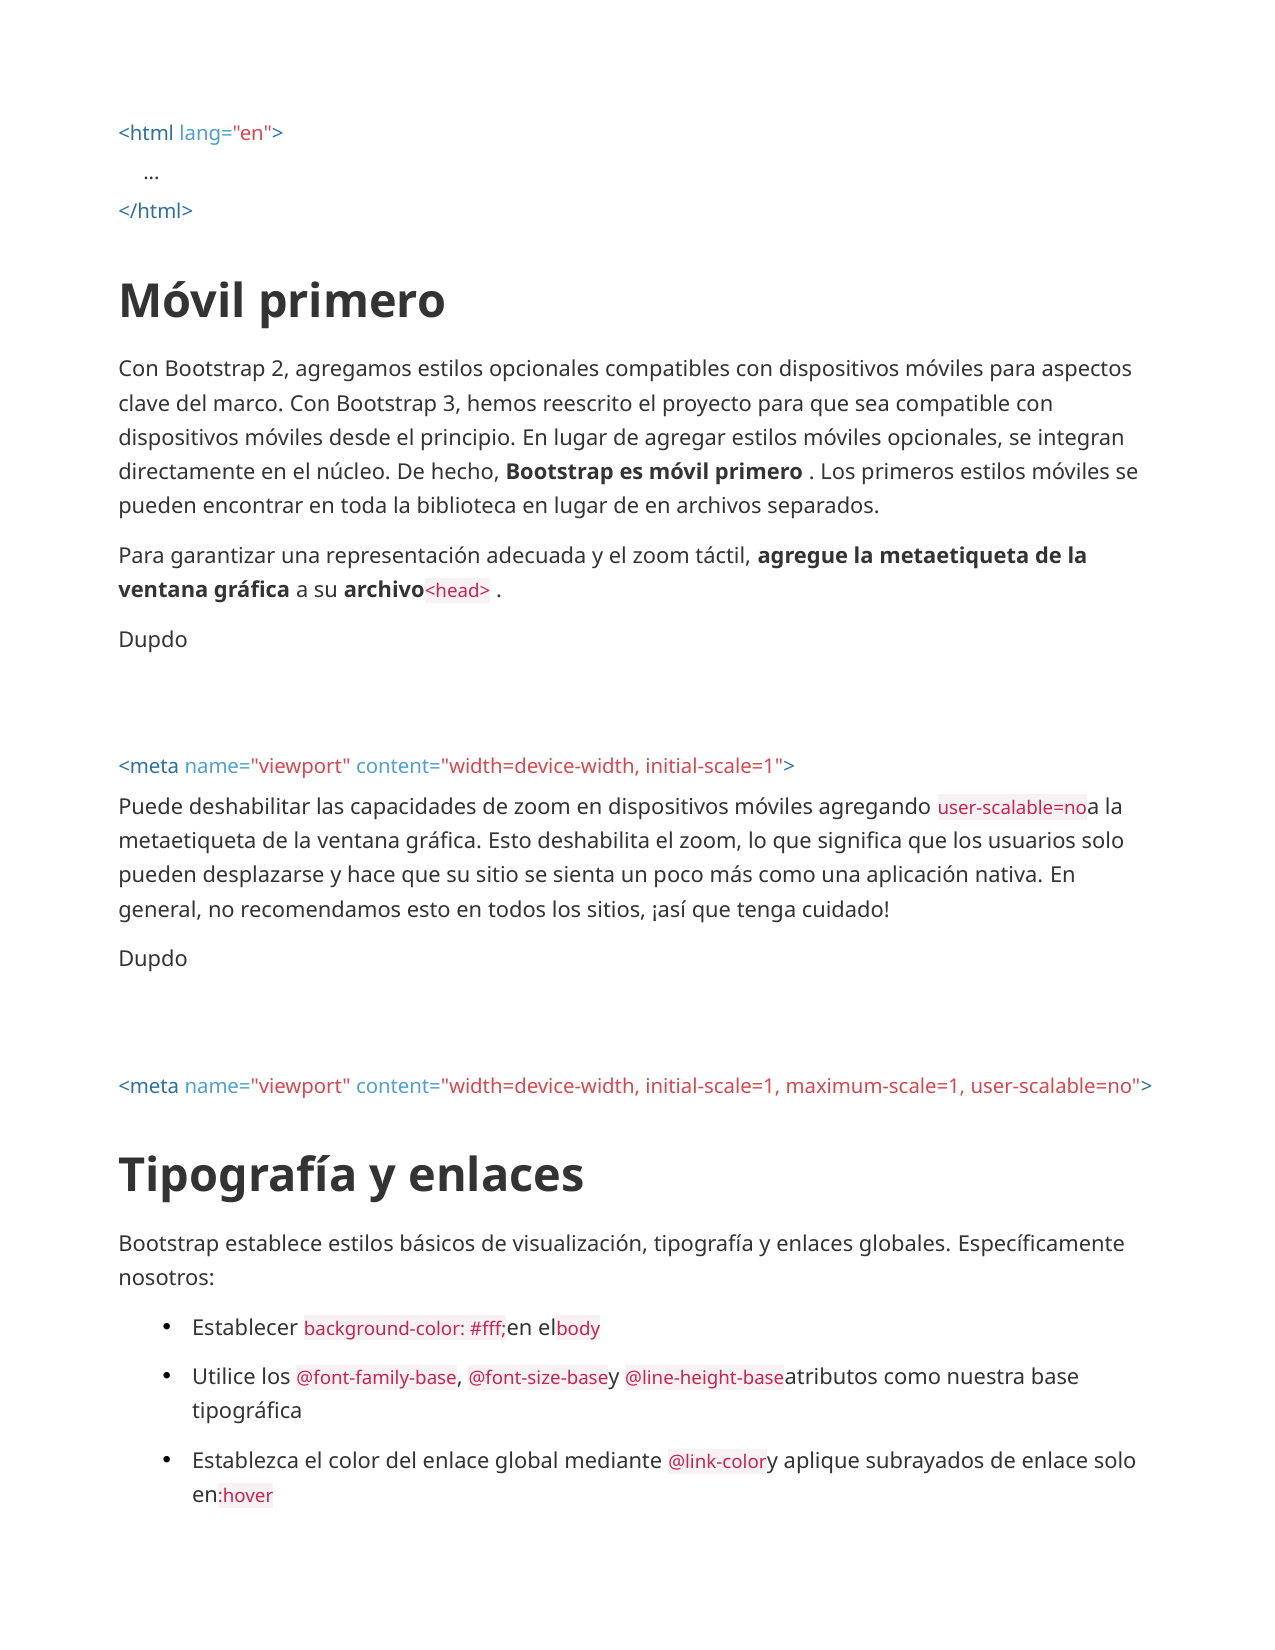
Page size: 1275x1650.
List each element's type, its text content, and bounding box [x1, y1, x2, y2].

text Dupdo [118, 943, 1157, 973]
text Bootstrap establece estilos básicos de visualización, tipografía y enlaces globales. Específicamente nosotros: [118, 1228, 1157, 1292]
text Puede deshabilitar las capacidades de zoom en dispositivos móviles agregando user-scalable=noa la metaetiqueta de la ventana gráfica. Esto deshabilita el zoom, lo que significa que los usuarios solo pueden desplazarse y hace que su sitio se sienta un poco más como una aplicación nativa. En general, no recomendamos esto en todos los sitios, ¡así que tenga cuidado! [118, 791, 1157, 923]
text ... [118, 157, 1157, 185]
subtitle Móvil primero [118, 268, 1157, 331]
text <html lang="en"> [118, 118, 1157, 146]
text </html> [118, 197, 1157, 225]
list Establezca el color del enlace global mediante @link-colory aplique subrayados de enlace solo en:hover [162, 1445, 1157, 1509]
text Para garantizar una representación adecuada y el zoom táctil, agregue la metaetiqueta de la ventana gráfica a su archivo<head> . [118, 540, 1157, 604]
subtitle Tipografía y enlaces [118, 1142, 1157, 1206]
list Establecer background-color: #fff;en elbody [162, 1312, 1157, 1341]
text Con Bootstrap 2, agregamos estilos opcionales compatibles con dispositivos móviles para aspectos clave del marco. Con Bootstrap 3, hemos reescrito el proyecto para que sea compatible con dispositivos móviles desde el principio. En lugar de agregar estilos móviles opcionales, se integran directamente en el núcleo. De hecho, Bootstrap es móvil primero . Los primeros estilos móviles se pueden encontrar en toda la biblioteca en lugar de en archivos separados. [118, 353, 1157, 520]
list Utilice los @font-family-base, @font-size-basey @line-height-baseatributos como nuestra base tipográfica [162, 1361, 1157, 1425]
text <meta name="viewport" content="width=device-width, initial-scale=1, maximum-scale=1, user-scalable=no"> [118, 1071, 1157, 1099]
text Dupdo [118, 624, 1157, 654]
text <meta name="viewport" content="width=device-width, initial-scale=1"> [118, 752, 1157, 779]
